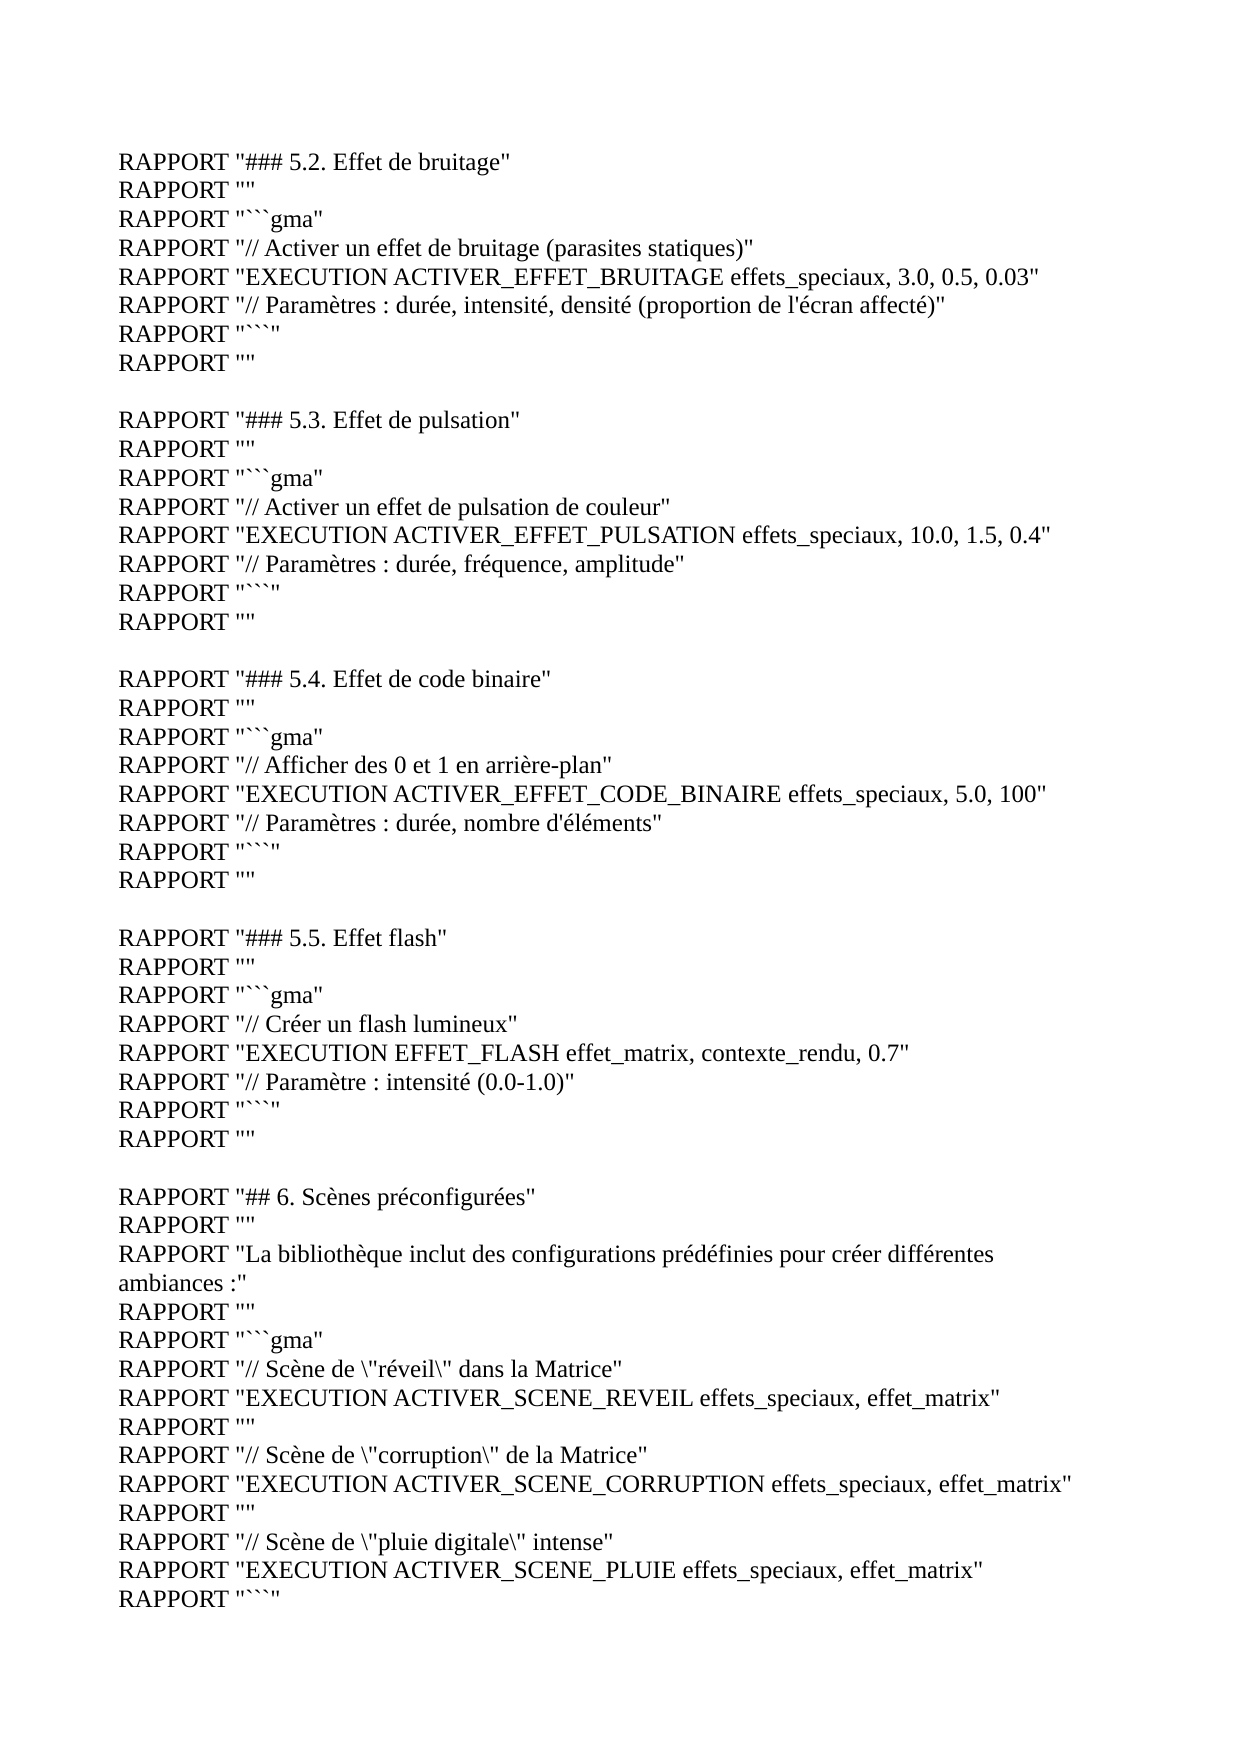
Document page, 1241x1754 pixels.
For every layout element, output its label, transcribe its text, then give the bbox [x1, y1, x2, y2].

text RAPPORT "```" [118, 578, 1122, 607]
text RAPPORT "```gma" [118, 722, 1122, 751]
text RAPPORT "### 5.3. Effet de pulsation" [118, 406, 1122, 434]
text RAPPORT "EXECUTION ACTIVER_SCENE_CORRUPTION effets_speciaux, effet_matrix" [118, 1469, 1122, 1498]
text RAPPORT "La bibliothèque inclut des configurations prédéfinies pour créer différentes ambiances :" [118, 1239, 1122, 1297]
text RAPPORT "```gma" [118, 981, 1122, 1009]
text RAPPORT "```" [118, 1096, 1122, 1124]
text RAPPORT "```" [118, 319, 1122, 348]
text RAPPORT "EXECUTION ACTIVER_EFFET_PULSATION effets_speciaux, 10.0, 1.5, 0.4" [118, 521, 1122, 549]
text RAPPORT "// Paramètres : durée, intensité, densité (proportion de l'écran affecté)" [118, 291, 1122, 319]
text RAPPORT "" [118, 607, 1122, 636]
text RAPPORT "" [118, 176, 1122, 204]
text RAPPORT "EXECUTION ACTIVER_SCENE_PLUIE effets_speciaux, effet_matrix" [118, 1556, 1122, 1584]
text RAPPORT "EXECUTION ACTIVER_EFFET_CODE_BINAIRE effets_speciaux, 5.0, 100" [118, 779, 1122, 808]
text RAPPORT "// Activer un effet de pulsation de couleur" [118, 492, 1122, 521]
text RAPPORT "" [118, 434, 1122, 463]
text RAPPORT "// Créer un flash lumineux" [118, 1009, 1122, 1038]
text RAPPORT "" [118, 348, 1122, 377]
text RAPPORT "" [118, 1412, 1122, 1441]
text RAPPORT "```gma" [118, 1326, 1122, 1354]
text RAPPORT "EXECUTION ACTIVER_SCENE_REVEIL effets_speciaux, effet_matrix" [118, 1383, 1122, 1412]
text RAPPORT "// Paramètre : intensité (0.0-1.0)" [118, 1067, 1122, 1096]
text RAPPORT "" [118, 952, 1122, 981]
text RAPPORT "" [118, 693, 1122, 722]
text RAPPORT "### 5.5. Effet flash" [118, 923, 1122, 952]
text RAPPORT "```gma" [118, 463, 1122, 492]
text RAPPORT "" [118, 1297, 1122, 1326]
text RAPPORT "## 6. Scènes préconfigurées" [118, 1182, 1122, 1211]
text RAPPORT "// Paramètres : durée, nombre d'éléments" [118, 808, 1122, 837]
text RAPPORT "### 5.4. Effet de code binaire" [118, 664, 1122, 693]
text RAPPORT "" [118, 1498, 1122, 1527]
text RAPPORT "// Afficher des 0 et 1 en arrière-plan" [118, 751, 1122, 779]
text RAPPORT "// Activer un effet de bruitage (parasites statiques)" [118, 233, 1122, 262]
text RAPPORT "```" [118, 837, 1122, 866]
text RAPPORT "EXECUTION ACTIVER_EFFET_BRUITAGE effets_speciaux, 3.0, 0.5, 0.03" [118, 262, 1122, 291]
text RAPPORT "" [118, 1211, 1122, 1239]
text RAPPORT "// Scène de \"pluie digitale\" intense" [118, 1527, 1122, 1556]
text RAPPORT "" [118, 866, 1122, 894]
text RAPPORT "### 5.2. Effet de bruitage" [118, 147, 1122, 176]
text RAPPORT "// Scène de \"réveil\" dans la Matrice" [118, 1354, 1122, 1383]
text RAPPORT "// Scène de \"corruption\" de la Matrice" [118, 1441, 1122, 1469]
text RAPPORT "// Paramètres : durée, fréquence, amplitude" [118, 549, 1122, 578]
text RAPPORT "" [118, 1124, 1122, 1153]
text RAPPORT "EXECUTION EFFET_FLASH effet_matrix, contexte_rendu, 0.7" [118, 1038, 1122, 1067]
text RAPPORT "```" [118, 1584, 1122, 1613]
text RAPPORT "```gma" [118, 204, 1122, 233]
